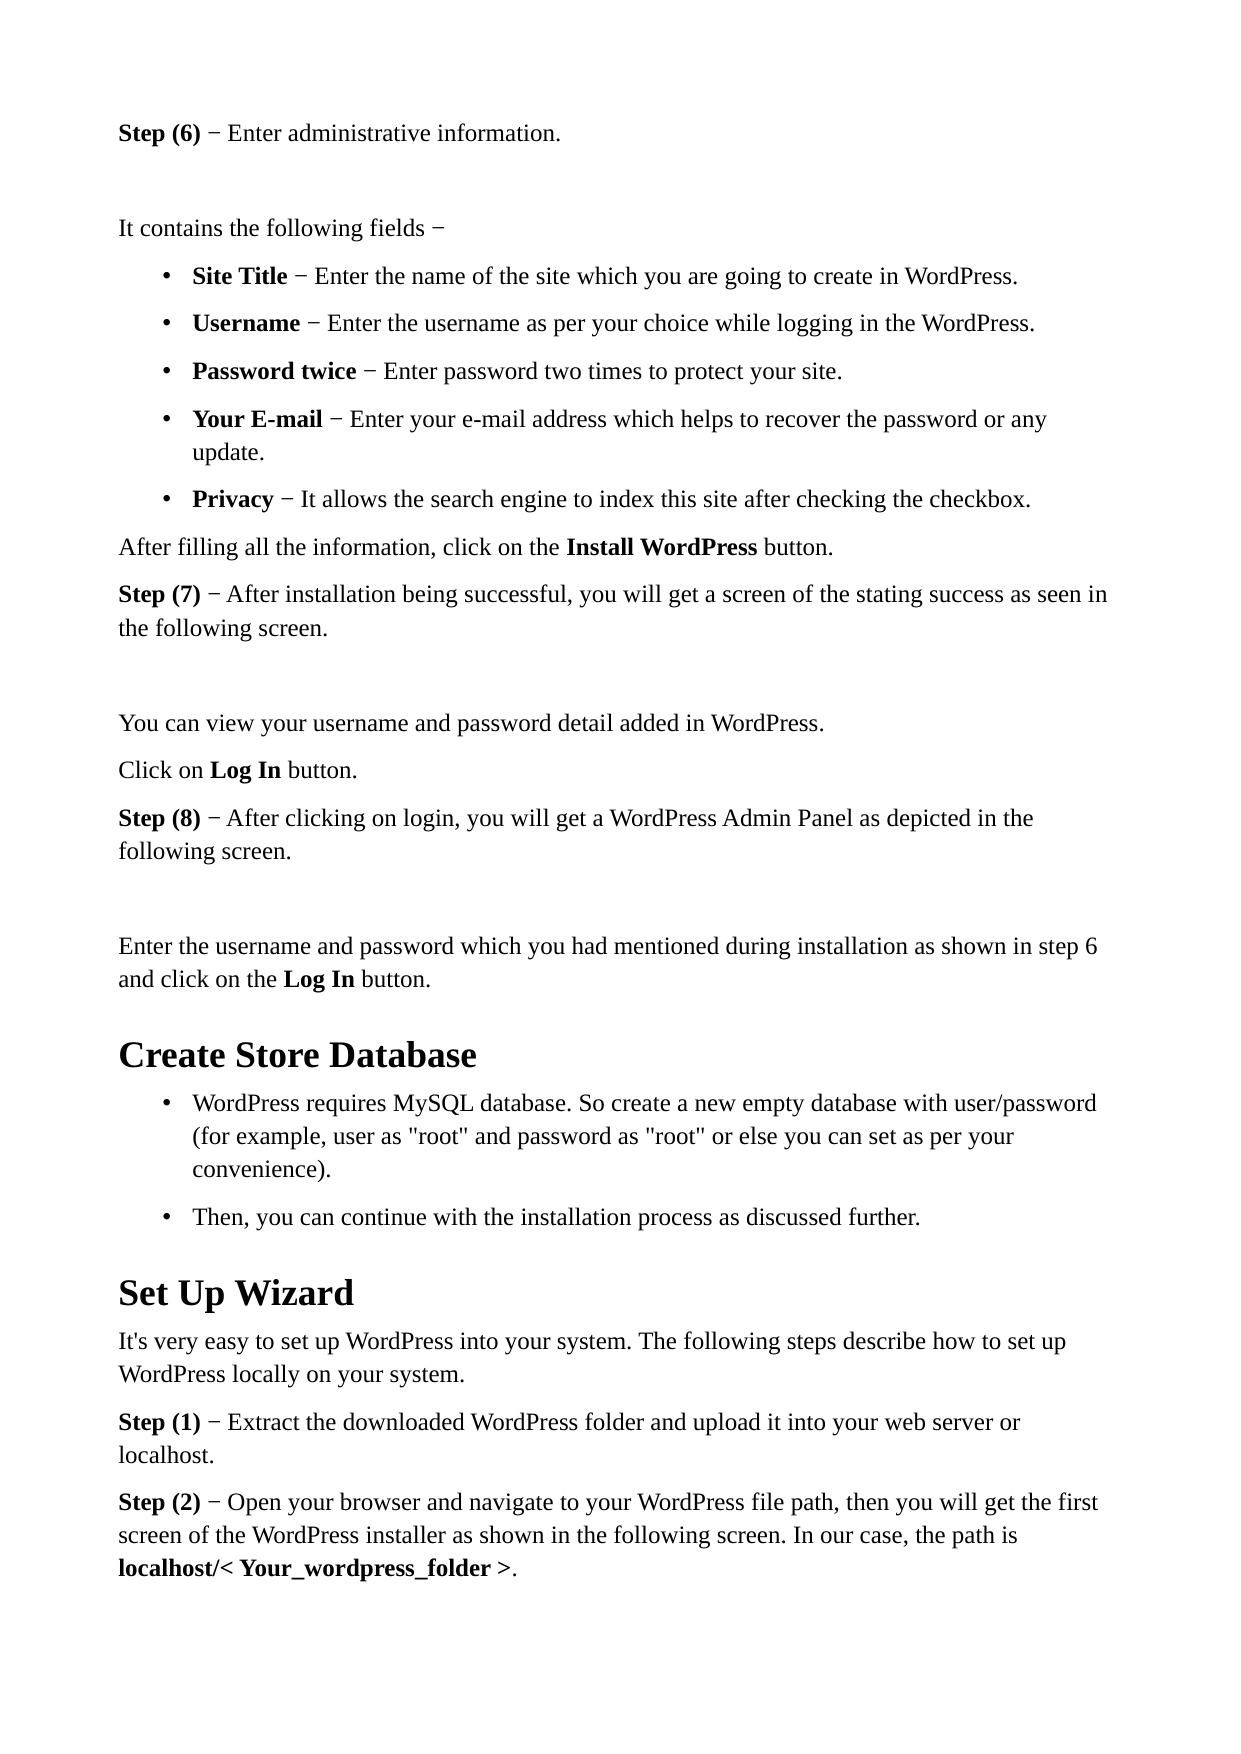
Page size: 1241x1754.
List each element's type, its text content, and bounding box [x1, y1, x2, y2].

text Step (6) − Enter administrative information. [118, 118, 1122, 147]
text Step (1) − Extract the downloaded WordPress folder and upload it into your web server or localhost. [118, 1407, 1122, 1468]
list Password twice − Enter password two times to protect your site. [162, 356, 1122, 385]
subtitle Create Store Database [118, 1033, 1122, 1076]
list Site Title − Enter the name of the site which you are going to create in WordPress. [162, 261, 1122, 290]
text Enter the username and password which you had mentioned during installation as shown in step 6 and click on the Log In button. [118, 931, 1122, 993]
list Username − Enter the username as per your choice while logging in the WordPress. [162, 308, 1122, 337]
text Click on Log In button. [118, 755, 1122, 784]
text Step (8) − After clicking on login, you will get a WordPress Admin Panel as depicted in the following screen. [118, 803, 1122, 865]
text Step (7) − After installation being successful, you will get a screen of the stating success as seen in the following screen. [118, 579, 1122, 641]
text It contains the following fields − [118, 213, 1122, 242]
subtitle Set Up Wizard [118, 1270, 1122, 1313]
text After filling all the information, click on the Install WordPress button. [118, 532, 1122, 561]
list Then, you can continue with the installation process as discussed further. [162, 1202, 1122, 1231]
list Privacy − It allows the search engine to index this site after checking the checkbox. [162, 484, 1122, 513]
text It's very easy to set up WordPress into your system. The following steps describe how to set up WordPress locally on your system. [118, 1326, 1122, 1388]
list WordPress requires MySQL database. So create a new empty database with user/password (for example, user as "root" and password as "root" or else you can set as per your convenience). [162, 1088, 1122, 1183]
text Step (2) − Open your browser and navigate to your WordPress file path, then you will get the first screen of the WordPress installer as shown in the following screen. In our case, the path is localhost/< Your_wordpress_folder >. [118, 1487, 1122, 1582]
list Your E-mail − Enter your e-mail address which helps to recover the password or any update. [162, 404, 1122, 466]
text You can view your username and password detail added in WordPress. [118, 708, 1122, 737]
